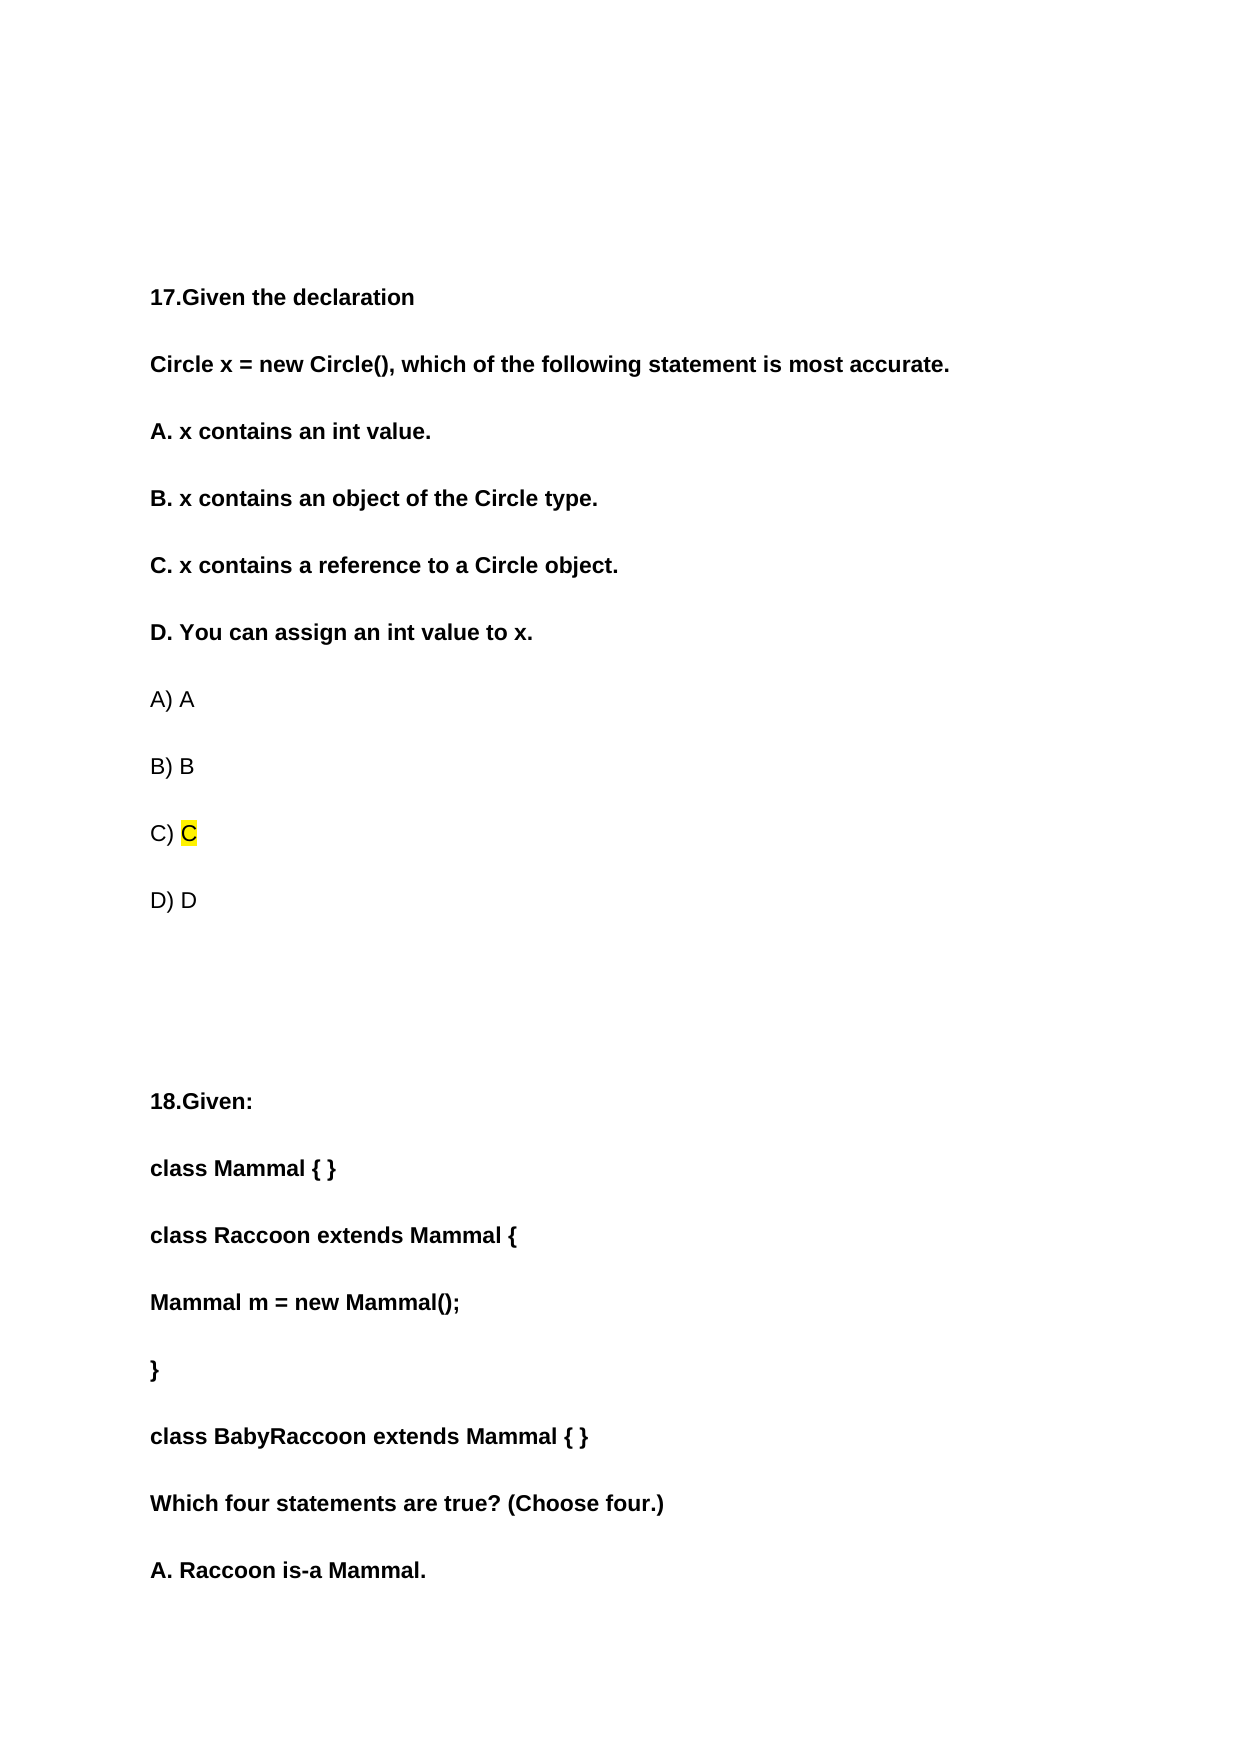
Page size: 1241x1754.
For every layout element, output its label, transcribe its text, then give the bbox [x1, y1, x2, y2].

text A) A [150, 686, 1090, 712]
text Which four statements are true? (Choose four.) [150, 1489, 1090, 1516]
text } [150, 1356, 1090, 1382]
text class BabyRaccoon extends Mammal { } [150, 1423, 1090, 1449]
text class Mammal { } [150, 1155, 1090, 1181]
text B. x contains an object of the Circle type. [150, 485, 1090, 511]
text 17.Given the declaration [150, 284, 1090, 310]
text class Raccoon extends Mammal { [150, 1222, 1090, 1248]
text A. Raccoon is-a Mammal. [150, 1557, 1090, 1583]
text 18.Given: [150, 1088, 1090, 1114]
text D. You can assign an int value to x. [150, 619, 1090, 645]
text Mammal m = new Mammal(); [150, 1289, 1090, 1315]
text C. x contains a reference to a Circle object. [150, 552, 1090, 578]
text C) C [150, 820, 1090, 846]
text D) D [150, 887, 1090, 913]
text B) B [150, 753, 1090, 779]
text A. x contains an int value. [150, 418, 1090, 444]
text Circle x = new Circle(), which of the following statement is most accurate. [150, 351, 1090, 377]
